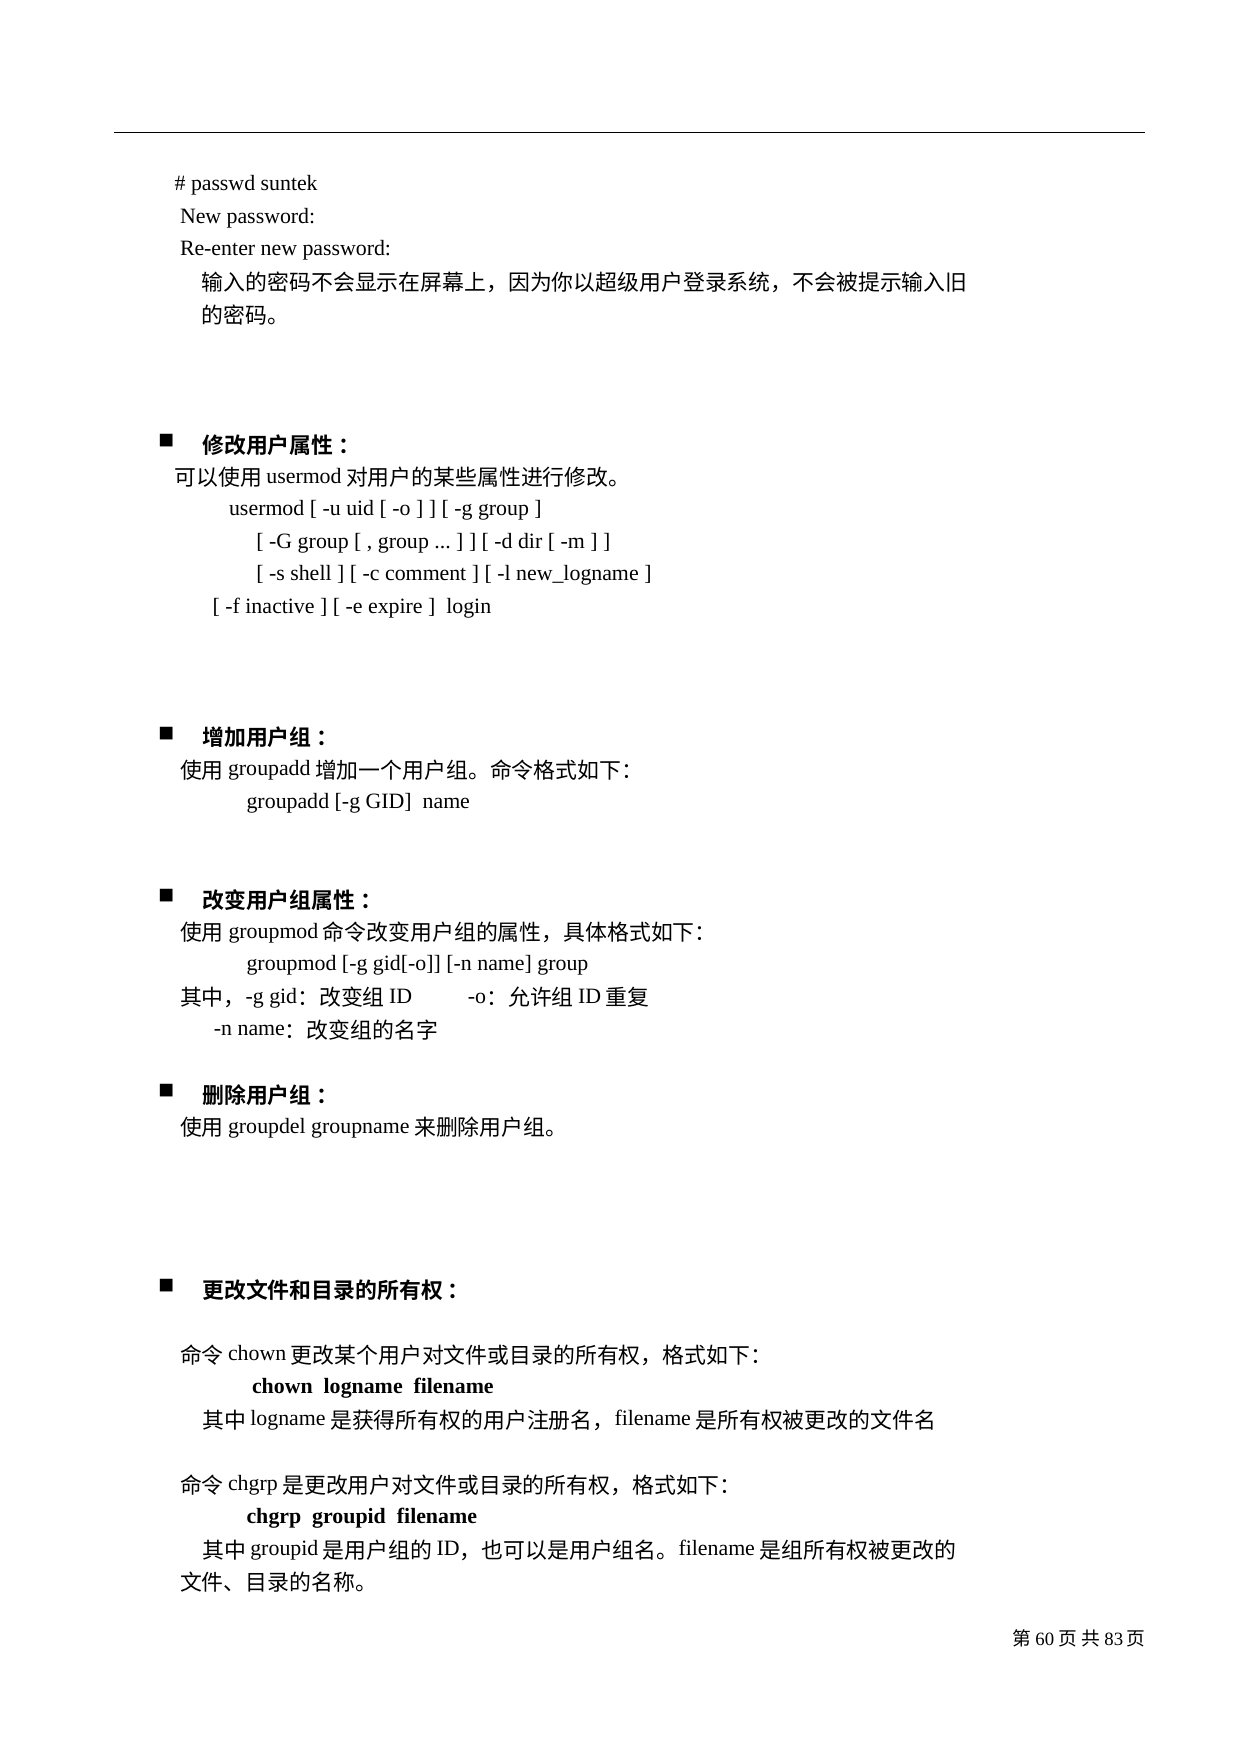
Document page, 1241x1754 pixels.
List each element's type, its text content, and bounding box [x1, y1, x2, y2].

text groupmod [-g gid[-o]] [-n name] group [158, 942, 1145, 974]
text [ -s shell ] [ -c comment ] [ -l new_logname ] [158, 552, 1145, 584]
text New password: [158, 194, 1145, 227]
text 的密码。 [158, 292, 1145, 324]
list 删除用户组 ： [158, 1072, 1145, 1104]
text 命令chgrp是更改用户对文件或目录的所有权，格式如下： [158, 1462, 1145, 1494]
list 更改文件和目录的所有权 ： [158, 1267, 1145, 1299]
text Re-enter new password: [158, 227, 1145, 259]
text 使用groupdel groupname来删除用户组。 [158, 1104, 1145, 1137]
text chown logname filename [158, 1364, 1145, 1397]
text 其中，-g gid：改变组ID -o：允许组ID重复 [158, 974, 1145, 1007]
text 使用groupadd增加一个用户组。命令格式如下： [158, 747, 1145, 779]
text # passwd suntek [158, 162, 1145, 194]
text 其中groupid是用户组的ID，也可以是用户组名。filename是组所有权被更改的 [158, 1527, 1145, 1559]
text [ -G group [ , group ... ] ] [ -d dir [ -m ] ] [158, 519, 1145, 552]
text 可以使用usermod对用户的某些属性进行修改。 [158, 454, 1145, 487]
text 命令chown更改某个用户对文件或目录的所有权，格式如下： [158, 1332, 1145, 1364]
text chgrp groupid filename [158, 1494, 1145, 1527]
text groupadd [-g GID] name [158, 779, 1145, 812]
text usermod [ -u uid [ -o ] ] [ -g group ] [158, 487, 1145, 519]
text 其中logname是获得所有权的用户注册名，filename是所有权被更改的文件名 [158, 1397, 1145, 1429]
text 输入的密码不会显示在屏幕上，因为你以超级用户登录系统，不会被提示输入旧 [158, 259, 1145, 292]
list 修改用户属性 ： [158, 422, 1145, 454]
list 改变用户组属性 ： [158, 877, 1145, 909]
text 文件、目录的名称。 [158, 1559, 1145, 1592]
list 增加用户组 ： [158, 714, 1145, 747]
text [ -f inactive ] [ -e expire ] login [158, 584, 1145, 617]
text 使用 groupmod命令改变用户组的属性，具体格式如下： [158, 909, 1145, 942]
text -n name：改变组的名字 [114, 1007, 1145, 1039]
